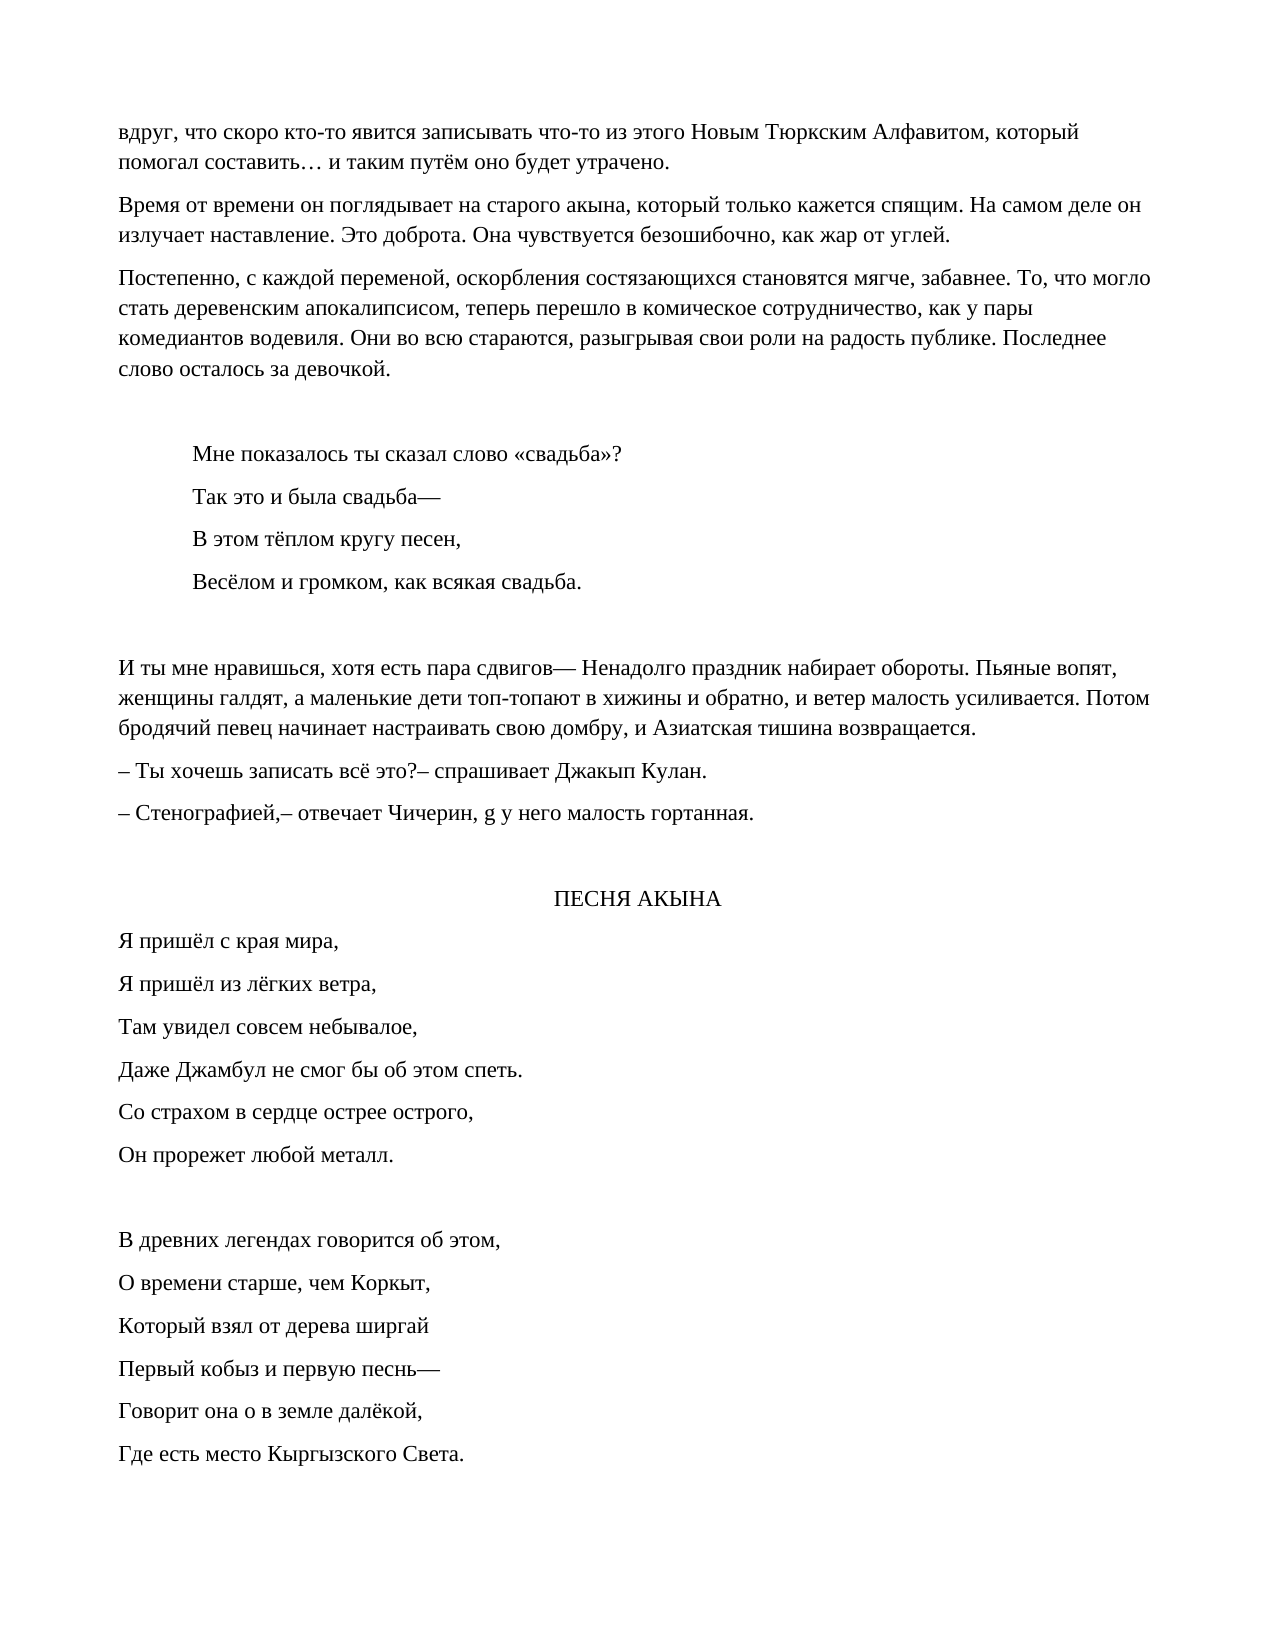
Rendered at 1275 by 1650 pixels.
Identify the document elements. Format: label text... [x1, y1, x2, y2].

text И ты мне нравишься, хотя есть пара сдвигов— Ненадолго праздник набирает обороты. Пьяные вопят, женщины галдят, а маленькие дети топ-топают в хижины и обратно, и ветер малость усиливается. Потом бродячий певец начинает настраивать свою домбру, и Азиатская тишина возвращается. [118, 653, 1157, 740]
text Постепенно, с каждой переменой, оскорбления состязающихся становятся мягче, забавнее. То, что могло стать деревенским апокалипсисом, теперь перешло в комическое сотрудничество, как у пары комедиантов водевиля. Они во всю стараются, разыгрывая свои роли на радость публике. Последнее слово осталось за девочкой. [118, 264, 1157, 381]
text Он прорежет любой металл. [118, 1141, 1157, 1167]
text вдруг, что скоро кто-то явится записывать что-то из этого Новым Тюркским Алфавитом, который помогал составить… и таким путём оно будет утрачено. [118, 118, 1157, 175]
text – Стенографией,– отвечает Чичерин, g у него малость гортанная. [118, 799, 1157, 826]
text В древних легендах говорится об этом, [118, 1226, 1157, 1253]
text Весёлом и громком, как всякая свадьба. [192, 568, 1157, 594]
text Так это и была свадьба— [192, 483, 1157, 509]
text Даже Джамбул не смог бы об этом спеть. [118, 1056, 1157, 1082]
text Со страхом в сердце острее острого, [118, 1098, 1157, 1125]
text Я пришёл с края мира, [118, 927, 1157, 954]
text Где есть место Кыргызского Света. [118, 1440, 1157, 1466]
text ПЕСНЯ АКЫНА [118, 885, 1157, 911]
text Время от времени он поглядывает на старого акына, который только кажется спящим. На самом деле он излучает наставление. Это доброта. Она чувствуется безошибочно, как жар от углей. [118, 191, 1157, 248]
text Мне показалось ты сказал слово «свадьба»? [192, 440, 1157, 466]
text – Ты хочешь записать всё это?– спрашивает Джакып Кулан. [118, 757, 1157, 783]
text Там увидел совсем небывалое, [118, 1013, 1157, 1039]
text Я пришёл из лёгких ветра, [118, 970, 1157, 997]
text Говорит она о в земле далёкой, [118, 1397, 1157, 1424]
text В этом тёплом кругу песен, [192, 525, 1157, 552]
text Первый кобыз и первую песнь— [118, 1354, 1157, 1381]
text О времени старше, чем Коркыт, [118, 1269, 1157, 1296]
text Который взял от дерева ширгай [118, 1312, 1157, 1338]
